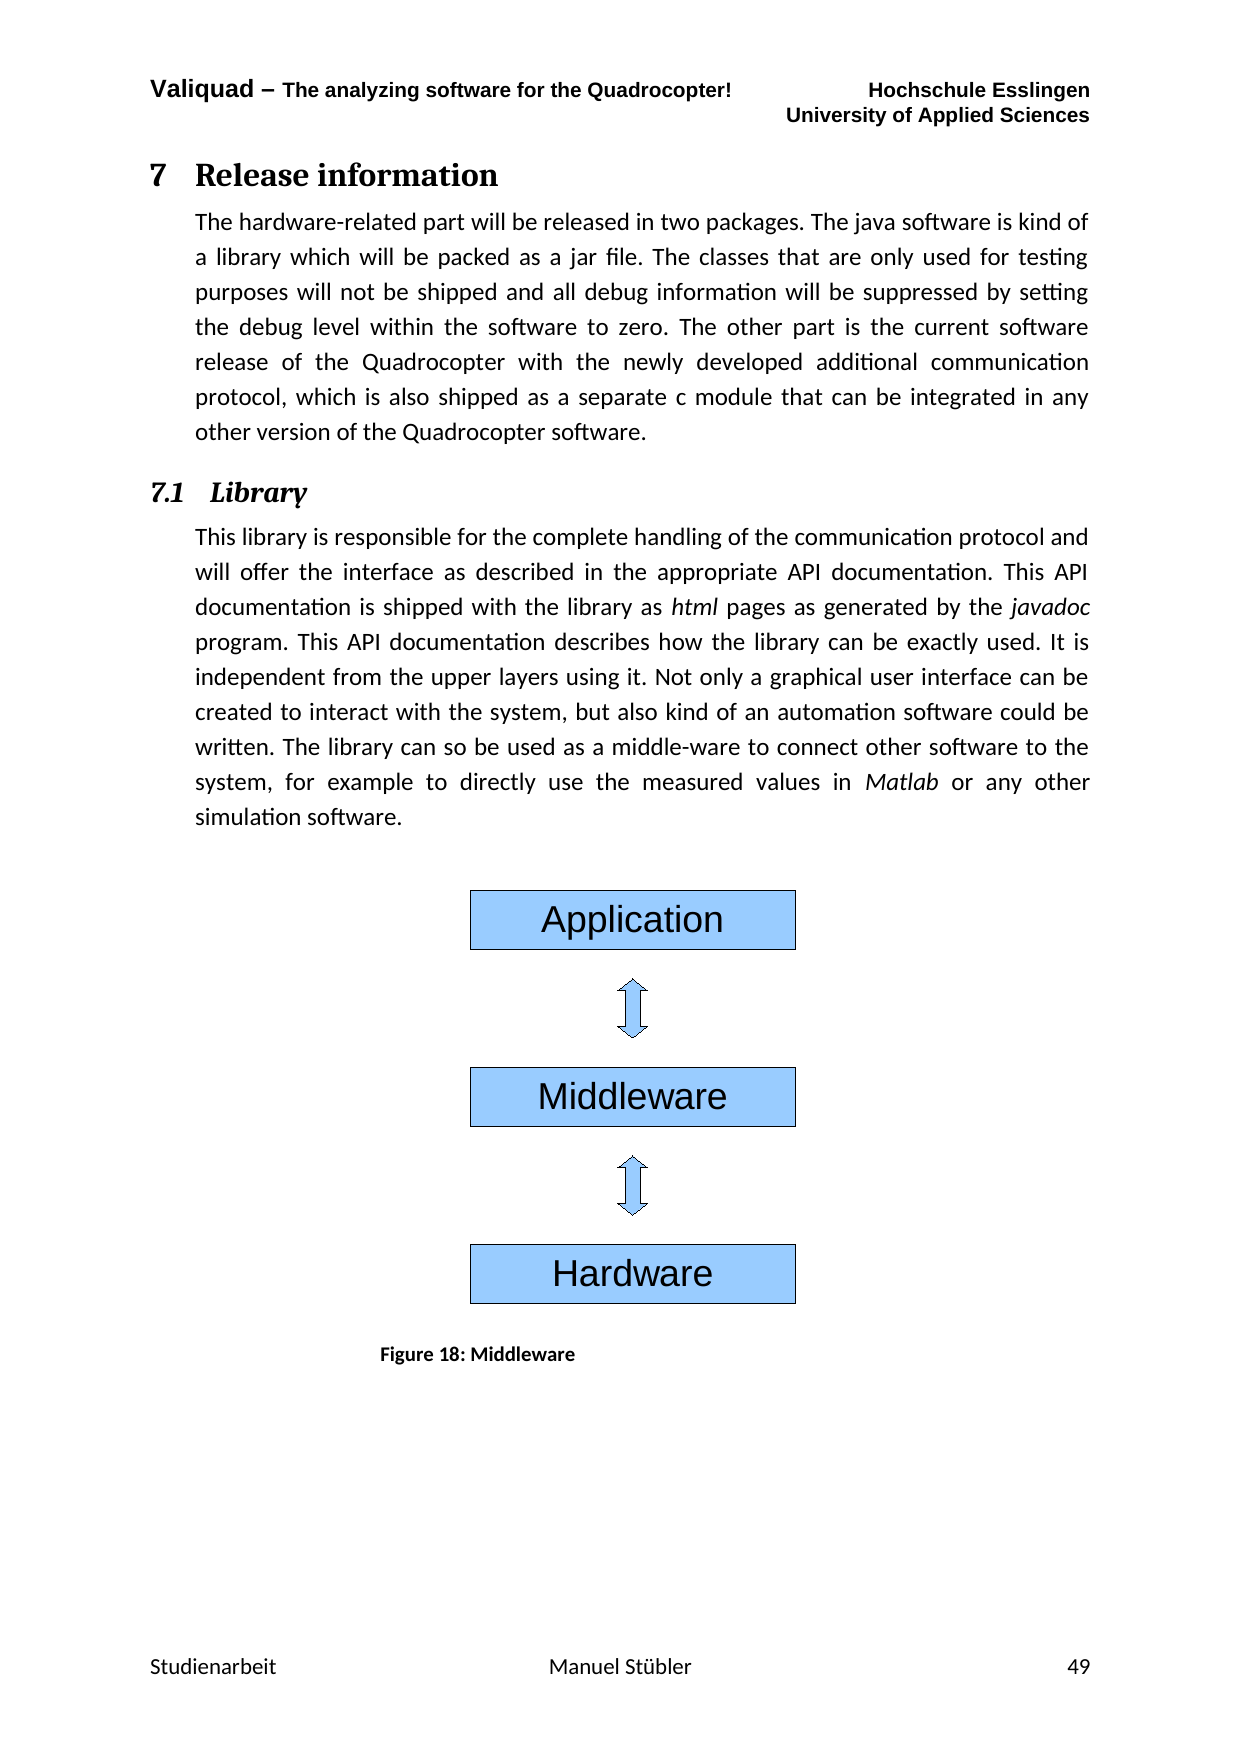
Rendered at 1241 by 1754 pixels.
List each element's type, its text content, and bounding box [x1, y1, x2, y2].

subtitle Library [150, 476, 1090, 510]
text This library is responsible for the complete handling of the communication protocol and will offer the interface as described in the appropriate API documentation. This API documentation is shipped with the library as html pages as generated by the javadoc program. This API documentation describes how the library can be exactly used. It is independent from the upper layers using it. Not only a graphical user interface can be created to interact with the system, but also kind of an automation software could be written. The library can so be used as a middle-ware to connect other software to the system, for example to directly use the measured values in Matlab or any other simulation software. [195, 521, 1090, 832]
text Figure 18: Middleware [380, 856, 860, 1367]
subtitle Release information [150, 156, 1090, 194]
text The hardware-related part will be released in two packages. The java software is kind of a library which will be packed as a jar file. The classes that are only used for testing purposes will not be shipped and all debug information will be suppressed by setting the debug level within the software to zero. The other part is the current software release of the Quadrocopter with the newly developed additional communication protocol, which is also shipped as a separate c module that can be integrated in any other version of the Quadrocopter software. [195, 206, 1090, 447]
